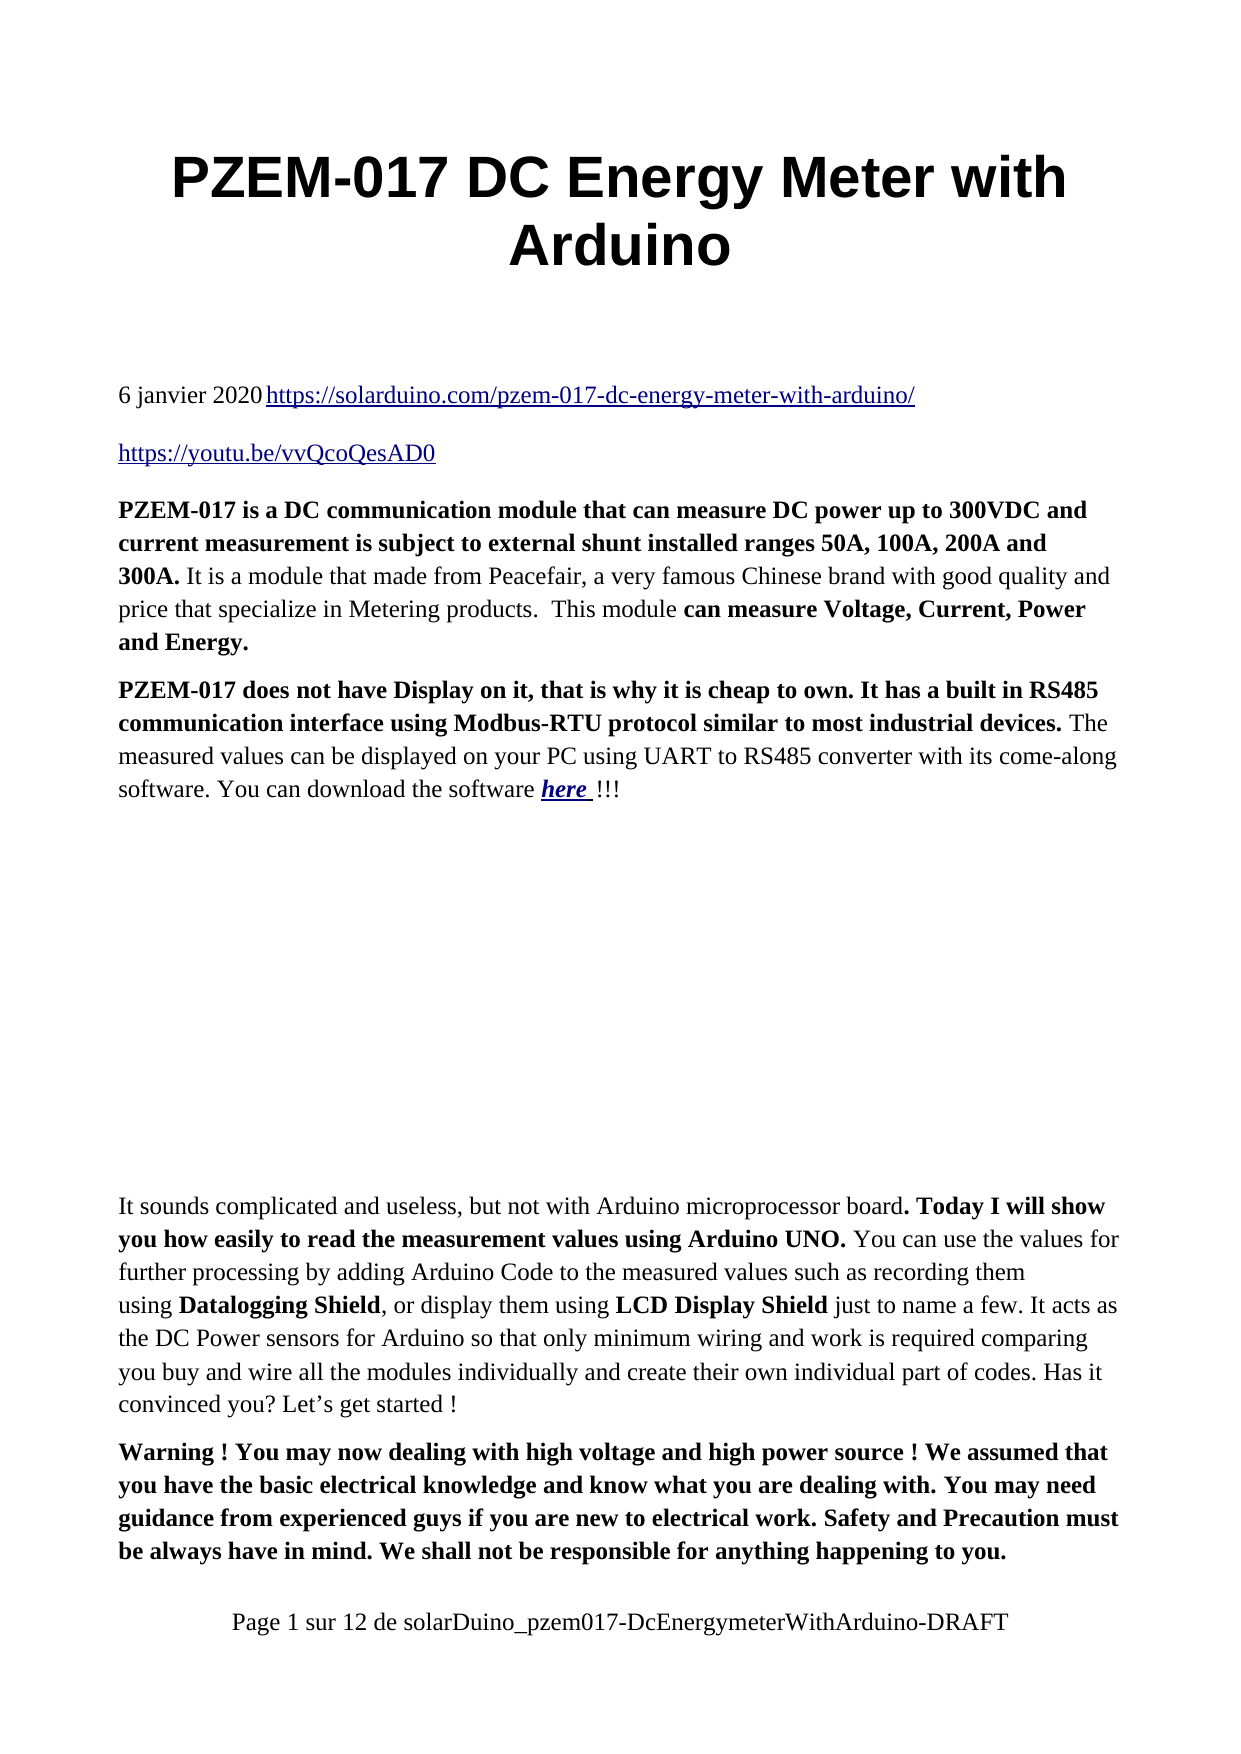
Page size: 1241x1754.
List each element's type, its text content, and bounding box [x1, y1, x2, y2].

text PZEM-017 does not have Display on it, that is why it is cheap to own. It has a built in RS485 communication interface using Modbus-RTU protocol similar to most industrial devices. The measured values can be displayed on your PC using UART to RS485 converter with its come-along software. You can download the software here !!! [118, 675, 1122, 803]
text 6 janvier 2020 https://solarduino.com/pzem-017-dc-energy-meter-with-arduino/ [118, 380, 1122, 409]
text Warning ! You may now dealing with high voltage and high power source ! We assumed that you have the basic electrical knowledge and know what you are dealing with. You may need guidance from experienced guys if you are new to electrical work. Safety and Precaution must be always have in mind. We shall not be responsible for anything happening to you. [118, 1437, 1122, 1565]
text It sounds complicated and useless, but not with Arduino microprocessor board. Today I will show you how easily to read the measurement values using Arduino UNO. You can use the values for further processing by adding Arduino Code to the measured values such as recording them using Datalogging Shield, or display them using LCD Display Shield just to name a few. It acts as the DC Power sensors for Arduino so that only minimum wiring and work is required comparing you buy and wire all the modules individually and create their own individual part of codes. Has it convinced you? Let’s get started ! [118, 1191, 1122, 1418]
text https://youtu.be/vvQcoQesAD0 [118, 438, 1122, 467]
text PZEM-017 is a DC communication module that can measure DC power up to 300VDC and current measurement is subject to external shunt installed ranges 50A, 100A, 200A and 300A. It is a module that made from Peacefair, a very famous Chinese brand with good quality and price that specialize in Metering products. This module can measure Voltage, Current, Power and Energy. [118, 495, 1122, 656]
title PZEM-017 DC Energy Meter with Arduino [118, 143, 1122, 277]
